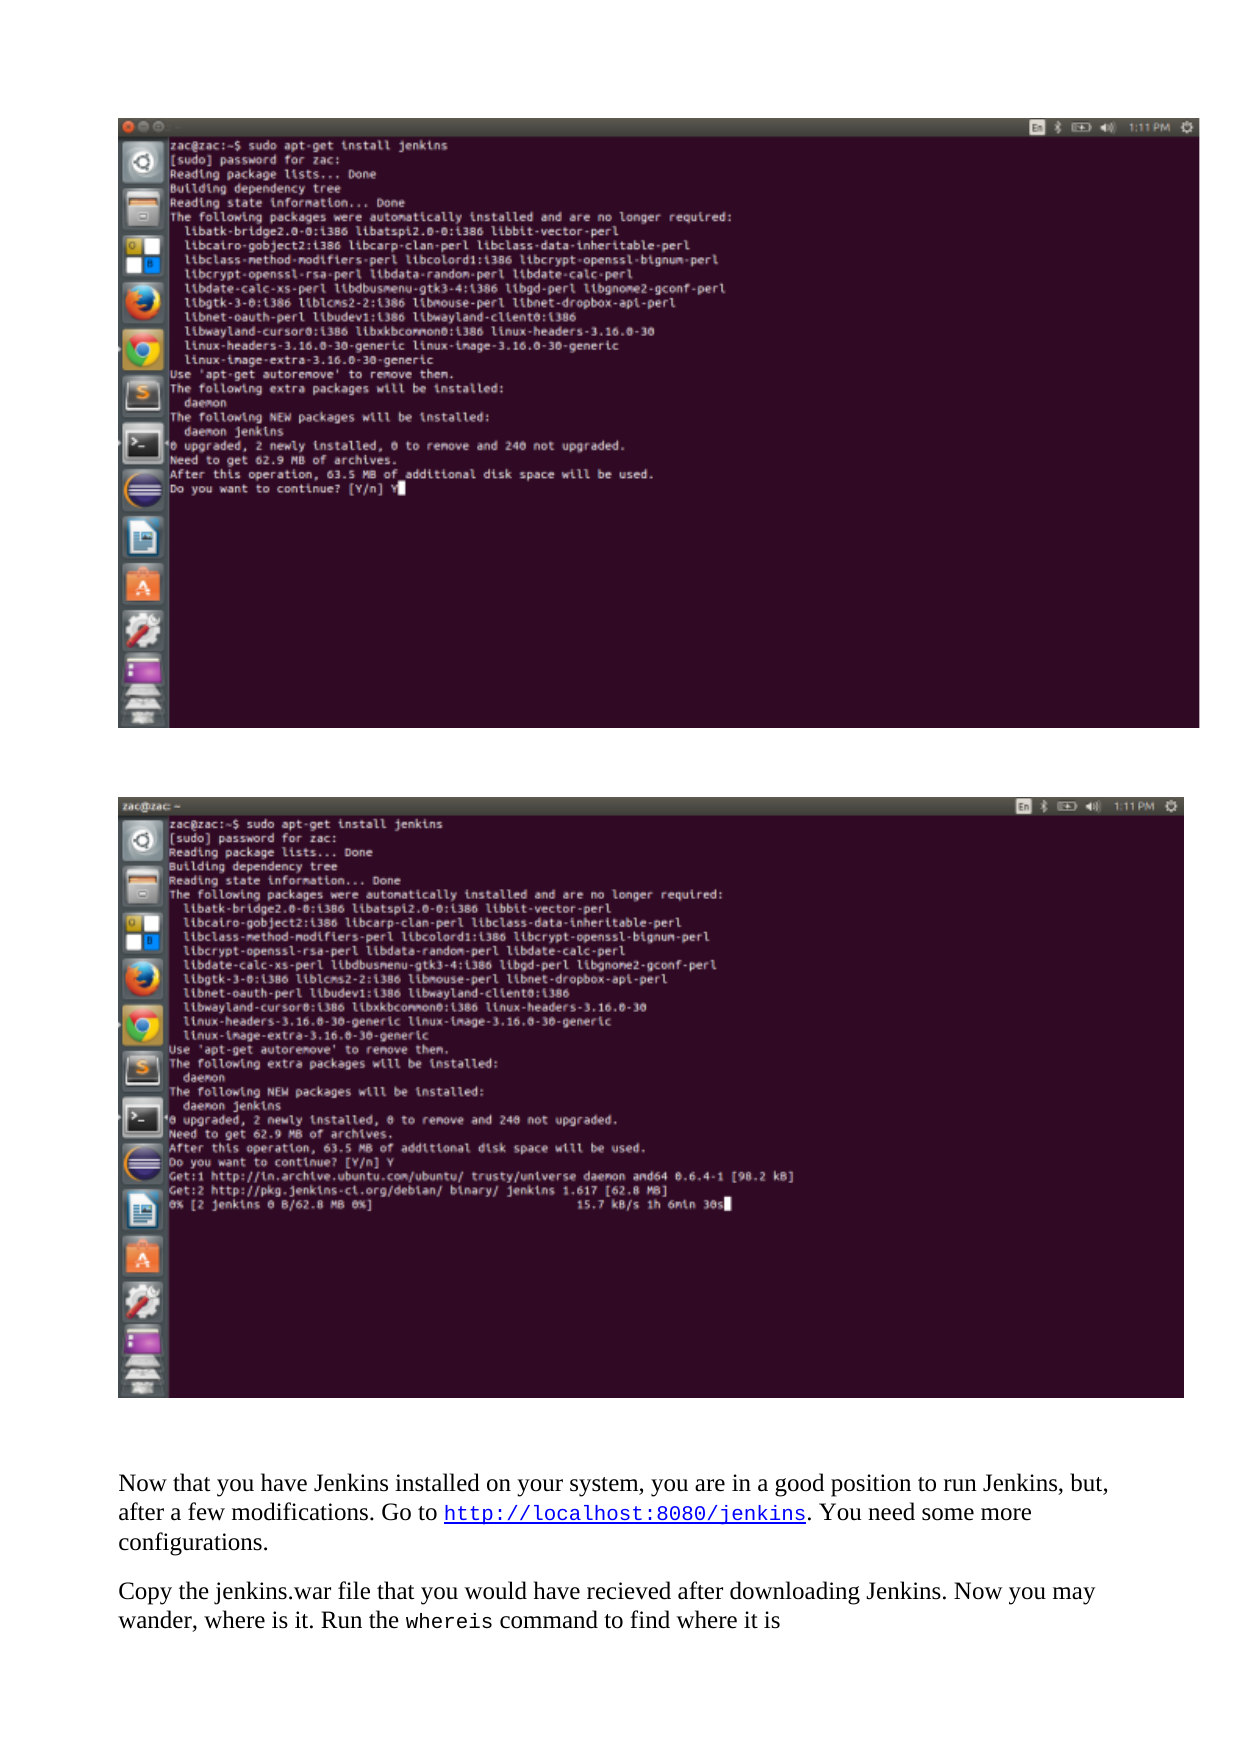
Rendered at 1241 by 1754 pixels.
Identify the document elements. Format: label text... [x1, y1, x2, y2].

picture [118, 118, 1200, 728]
text Now that you have Jenkins installed on your system, you are in a good position to run Jenkins, but, after a few modifications. Go to http://localhost:8080/jenkins. You need some more configurations. [118, 1468, 1122, 1555]
picture [118, 797, 1184, 1398]
text Copy the jenkins.war file that you would have recieved after downloading Jenkins. Now you may wander, where is it. Run the whereis command to find where it is [118, 1576, 1122, 1634]
